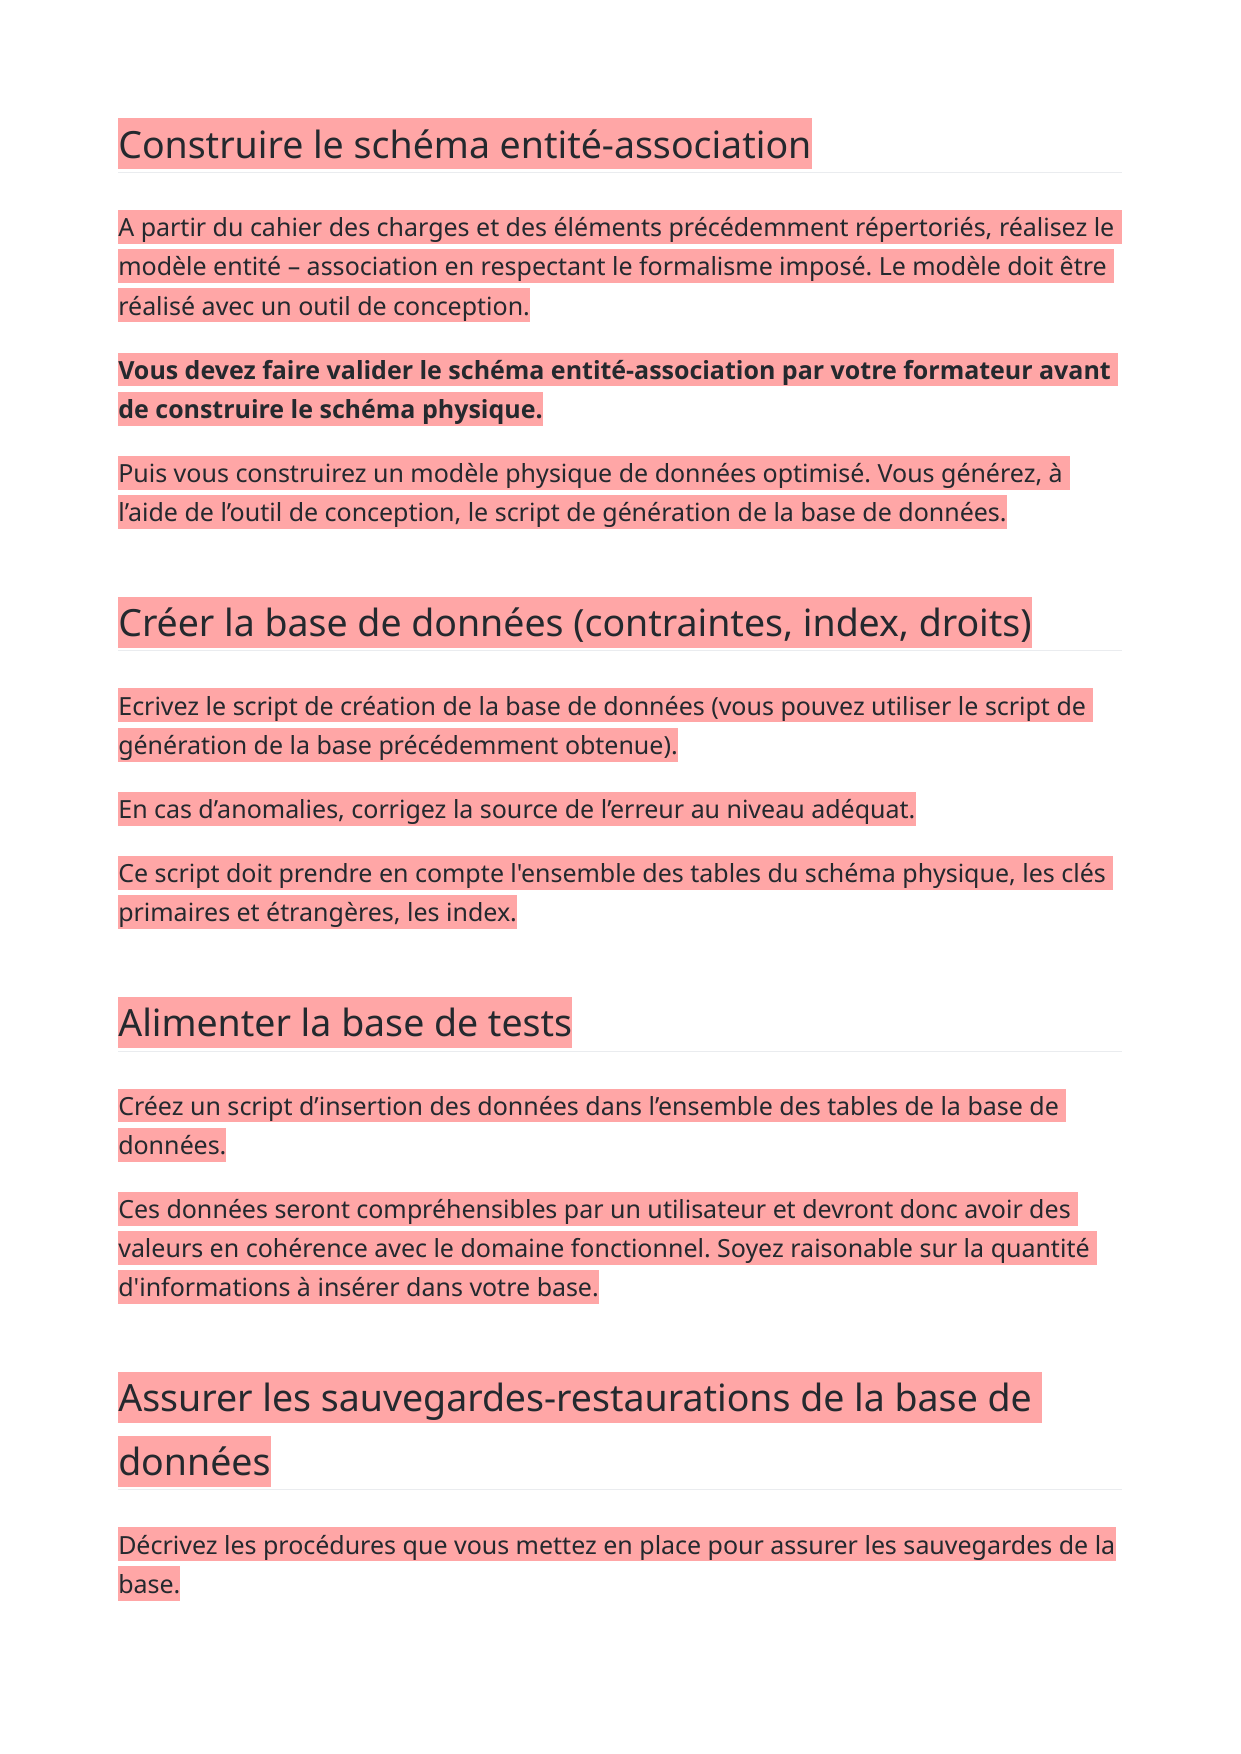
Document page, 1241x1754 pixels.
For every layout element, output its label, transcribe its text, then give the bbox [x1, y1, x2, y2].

subtitle Créer la base de données (contraintes, index, droits) [118, 597, 1122, 650]
text En cas d’anomalies, corrigez la source de l’erreur au niveau adéquat. [118, 792, 1122, 826]
text Ecrivez le script de création de la base de données (vous pouvez utiliser le script de génération de la base précédemment obtenue). [118, 688, 1122, 762]
text Décrivez les procédures que vous mettez en place pour assurer les sauvegardes de la base. [118, 1527, 1122, 1601]
text Vous devez faire valider le schéma entité-association par votre formateur avant de construire le schéma physique. [118, 352, 1122, 426]
text Ces données seront compréhensibles par un utilisateur et devront donc avoir des valeurs en cohérence avec le domaine fonctionnel. Soyez raisonable sur la quantité d'informations à insérer dans votre base. [118, 1192, 1122, 1304]
subtitle Assurer les sauvegardes-restaurations de la base de données [118, 1372, 1122, 1489]
subtitle Construire le schéma entité-association [118, 118, 1122, 172]
text Puis vous construirez un modèle physique de données optimisé. Vous générez, à l’aide de l’outil de conception, le script de génération de la base de données. [118, 456, 1122, 529]
text Ce script doit prendre en compte l'ensemble des tables du schéma physique, les clés primaires et étrangères, les index. [118, 856, 1122, 929]
text A partir du cahier des charges et des éléments précédemment répertoriés, réalisez le modèle entité – association en respectant le formalisme imposé. Le modèle doit être réalisé avec un outil de conception. [118, 210, 1122, 322]
text Créez un script d’insertion des données dans l’ensemble des tables de la base de données. [118, 1088, 1122, 1162]
subtitle Alimenter la base de tests [118, 997, 1122, 1051]
